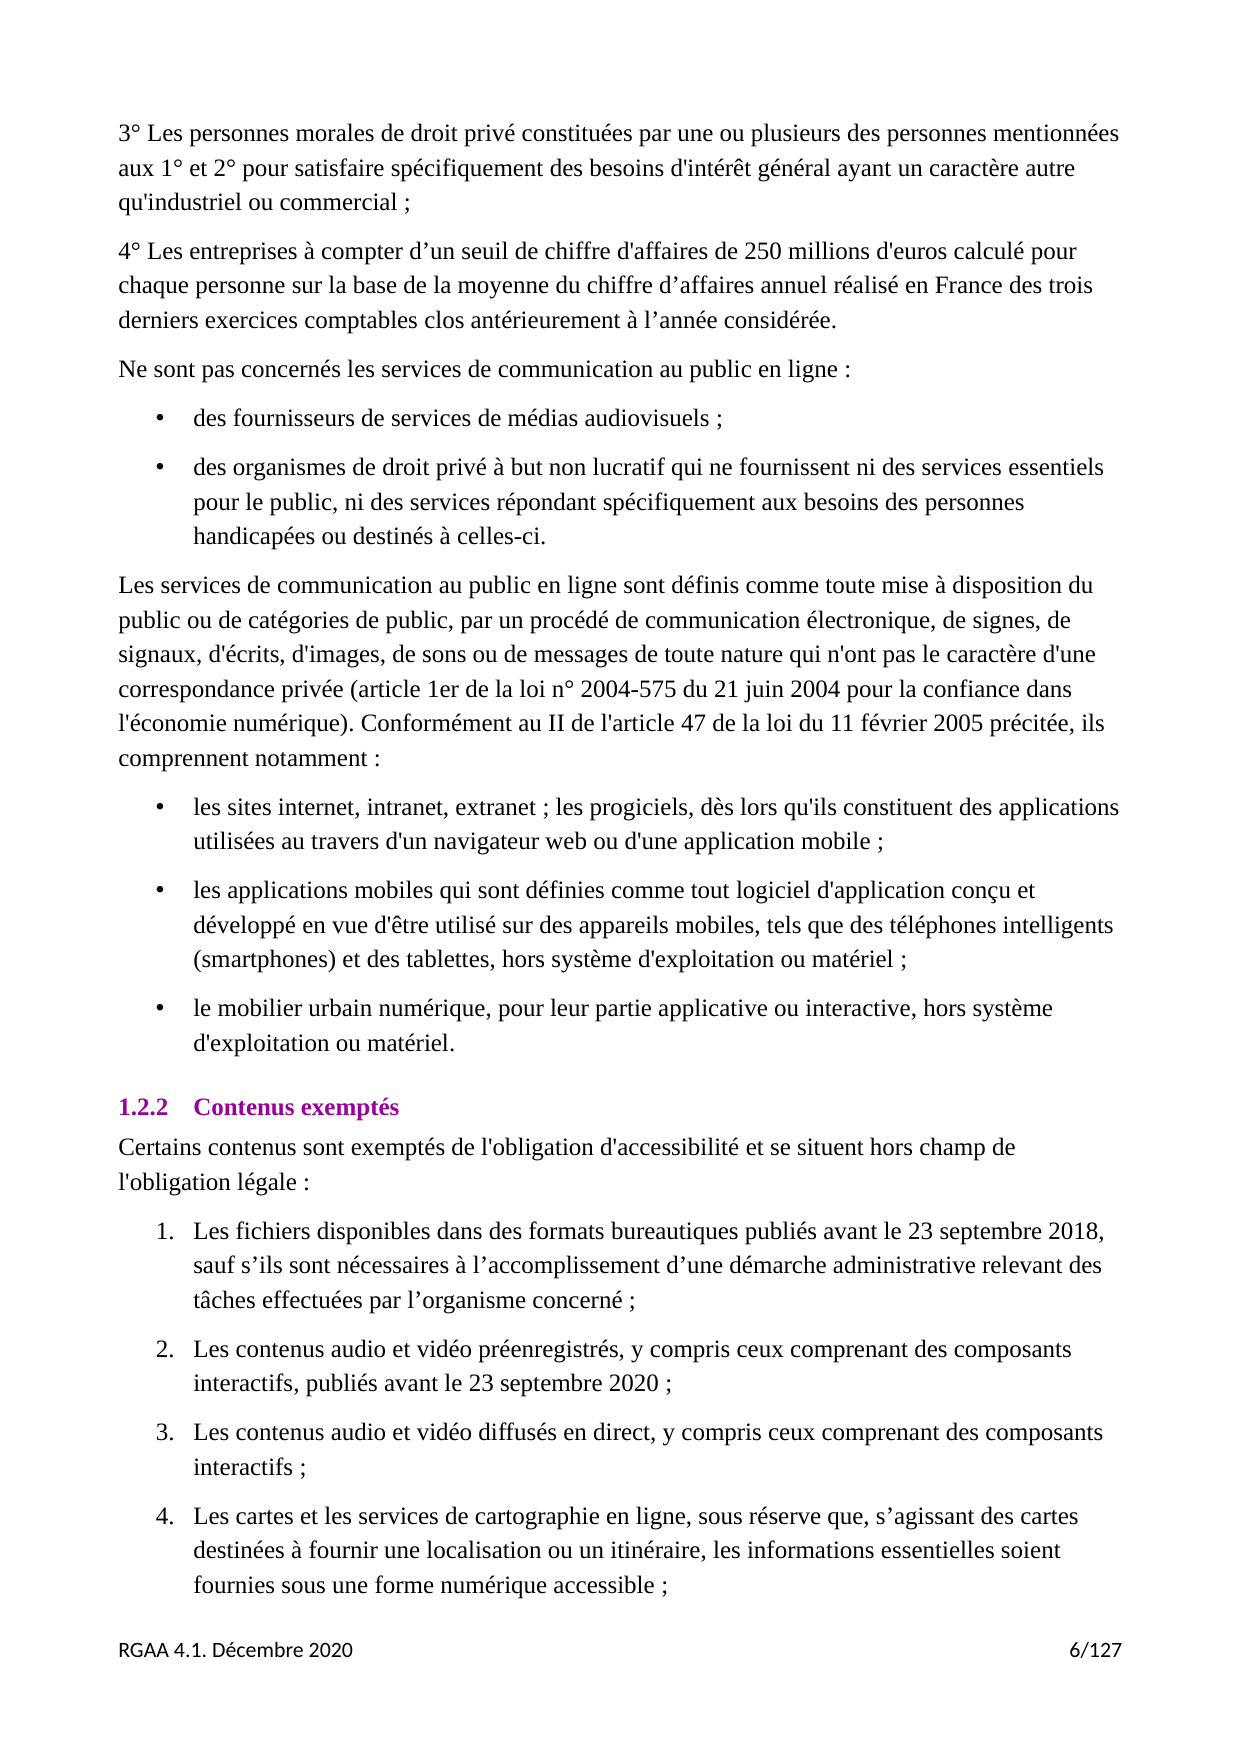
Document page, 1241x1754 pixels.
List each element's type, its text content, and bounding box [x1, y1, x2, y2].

text 3° Les personnes morales de droit privé constituées par une ou plusieurs des personnes mentionnées aux 1° et 2° pour satisfaire spécifiquement des besoins d'intérêt général ayant un caractère autre qu'industriel ou commercial ; [118, 118, 1122, 216]
list les sites internet, intranet, extranet ; les progiciels, dès lors qu'ils constituent des applications utilisées au travers d'un navigateur web ou d'une application mobile ; [156, 792, 1122, 855]
text 4° Les entreprises à compter d’un seuil de chiffre d'affaires de 250 millions d'euros calculé pour chaque personne sur la base de la moyenne du chiffre d’affaires annuel réalisé en France des trois derniers exercices comptables clos antérieurement à l’année considérée. [118, 236, 1122, 334]
list Les fichiers disponibles dans des formats bureautiques publiés avant le 23 septembre 2018, sauf s’ils sont nécessaires à l’accomplissement d’une démarche administrative relevant des tâches effectuées par l’organisme concerné ; [156, 1216, 1122, 1313]
text Certains contenus sont exemptés de l'obligation d'accessibilité et se situent hors champ de l'obligation légale : [118, 1132, 1122, 1195]
list Les contenus audio et vidéo préenregistrés, y compris ceux comprenant des composants interactifs, publiés avant le 23 septembre 2020 ; [156, 1334, 1122, 1397]
list des organismes de droit privé à but non lucratif qui ne fournissent ni des services essentiels pour le public, ni des services répondant spécifiquement aux besoins des personnes handicapées ou destinés à celles-ci. [156, 452, 1122, 550]
text Ne sont pas concernés les services de communication au public en ligne : [118, 354, 1122, 383]
list les applications mobiles qui sont définies comme tout logiciel d'application conçu et développé en vue d'être utilisé sur des appareils mobiles, tels que des téléphones intelligents (smartphones) et des tablettes, hors système d'exploitation ou matériel ; [156, 875, 1122, 973]
subtitle Contenus exemptés [118, 1092, 1122, 1120]
list Les cartes et les services de cartographie en ligne, sous réserve que, s’agissant des cartes destinées à fournir une localisation ou un itinéraire, les informations essentielles soient fournies sous une forme numérique accessible ; [156, 1501, 1122, 1598]
list le mobilier urbain numérique, pour leur partie applicative ou interactive, hors système d'exploitation ou matériel. [156, 993, 1122, 1057]
list des fournisseurs de services de médias audiovisuels ; [156, 403, 1122, 432]
list Les contenus audio et vidéo diffusés en direct, y compris ceux comprenant des composants interactifs ; [156, 1417, 1122, 1481]
text Les services de communication au public en ligne sont définis comme toute mise à disposition du public ou de catégories de public, par un procédé de communication électronique, de signes, de signaux, d'écrits, d'images, de sons ou de messages de toute nature qui n'ont pas le caractère d'une correspondance privée (article 1er de la loi n° 2004-575 du 21 juin 2004 pour la confiance dans l'économie numérique). Conformément au II de l'article 47 de la loi du 11 février 2005 précitée, ils comprennent notamment : [118, 570, 1122, 771]
